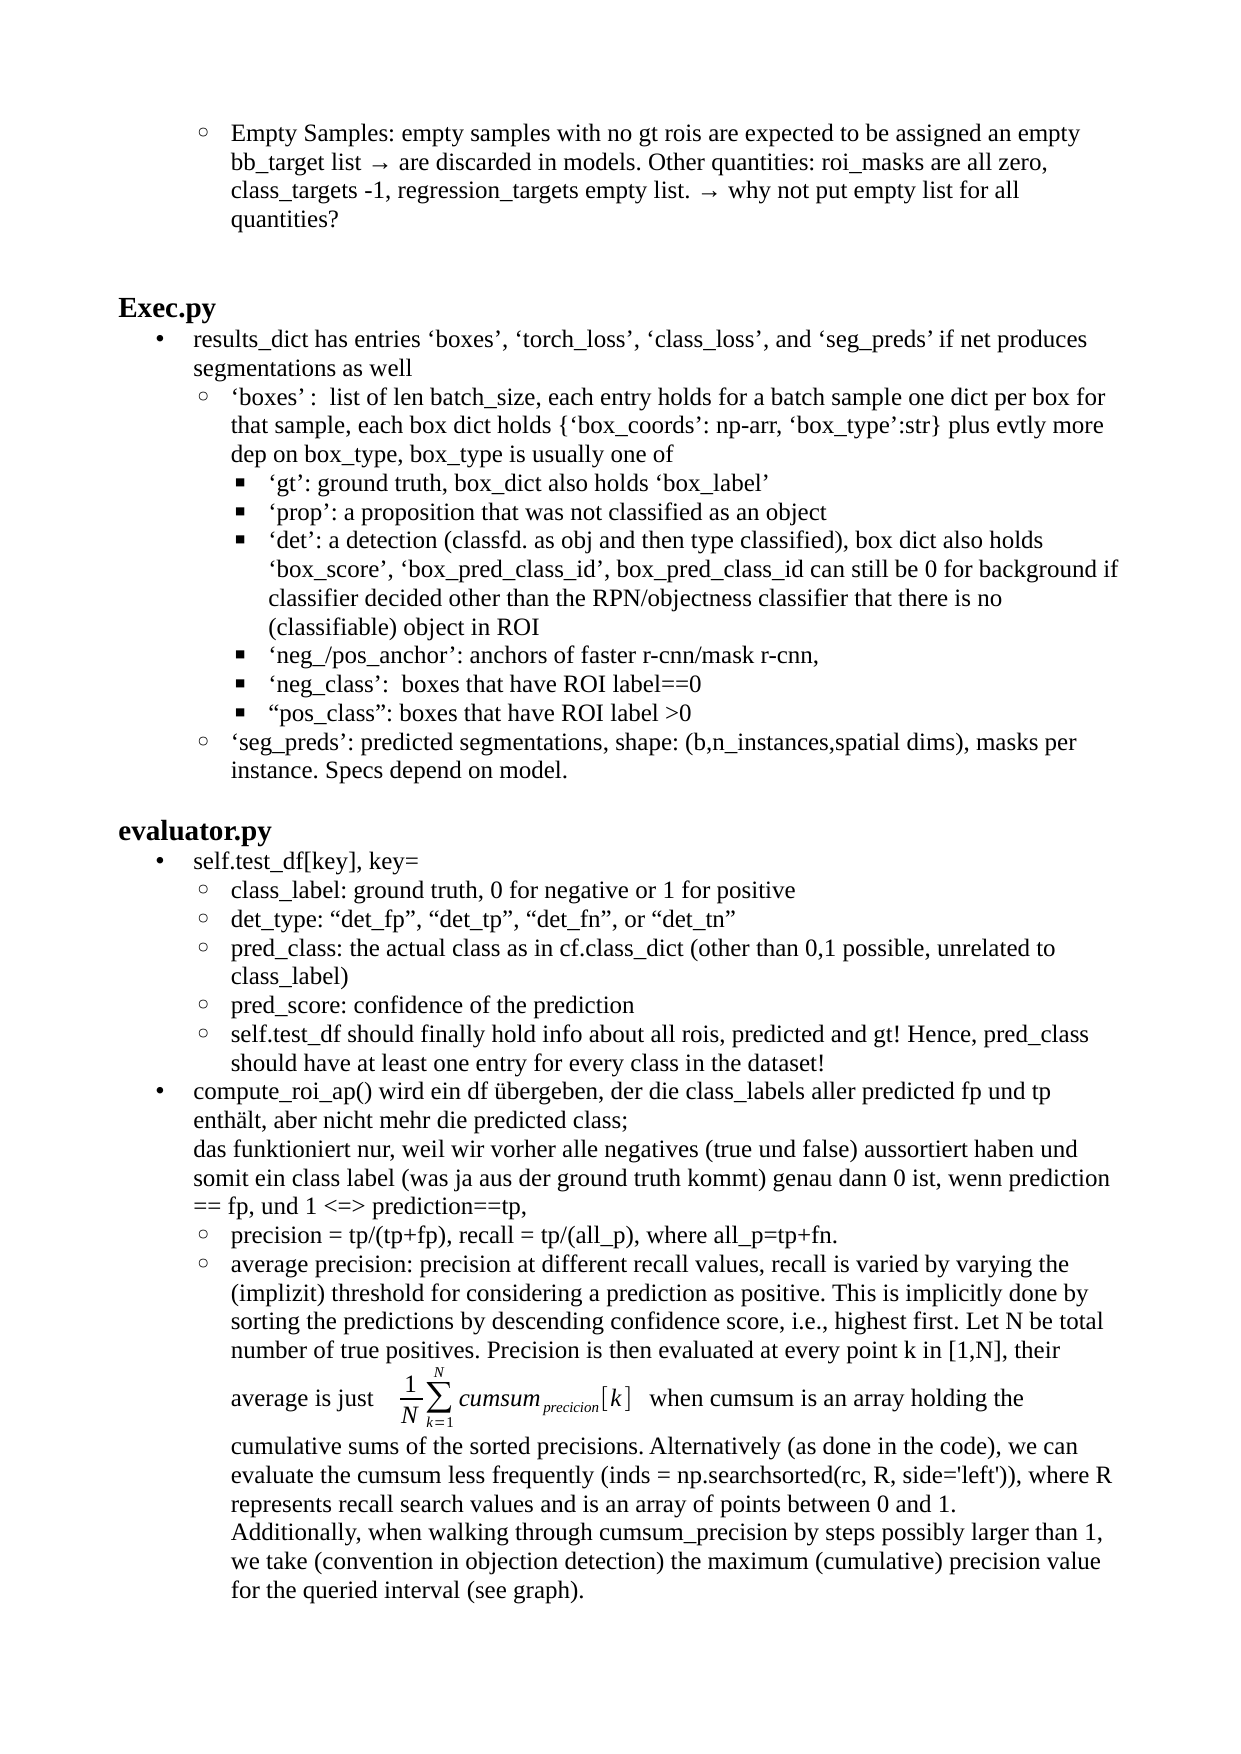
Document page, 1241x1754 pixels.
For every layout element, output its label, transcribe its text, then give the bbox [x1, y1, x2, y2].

list average precision: precision at different recall values, recall is varied by varying the (implizit) threshold for considering a prediction as positive. This is implicitly done by sorting the predictions by descending confidence score, i.e., highest first. Let N be total number of true positives. Precision is then evaluated at every point k in [1,N], their average is just when cumsum is an array holding the cumulative sums of the sorted precisions. Alternatively (as done in the code), we can evaluate the cumsum less frequently (inds = np.searchsorted(rc, R, side='left')), where R represents recall search values and is an array of points between 0 and 1. [193, 1249, 1122, 1517]
list ‘boxes’ : list of len batch_size, each entry holds for a batch sample one dict per box for that sample, each box dict holds {‘box_coords’: np-arr, ‘box_type’:str} plus evtly more dep on box_type, box_type is usually one of [193, 382, 1122, 468]
list ‘det’: a detection (classfd. as obj and then type classified), box dict also holds ‘box_score’, ‘box_pred_class_id’, box_pred_class_id can still be 0 for background if classifier decided other than the RPN/objectness classifier that there is no (classifiable) object in ROI [231, 525, 1122, 640]
list ‘gt’: ground truth, box_dict also holds ‘box_label’ [231, 468, 1122, 497]
list pred_score: confidence of the prediction [193, 990, 1122, 1019]
list “pos_class”: boxes that have ROI label >0 [231, 698, 1122, 727]
list Additionally, when walking through cumsum_precision by steps possibly larger than 1, we take (convention in objection detection) the maximum (cumulative) precision value for the queried interval (see graph). [193, 1517, 1122, 1604]
list ‘neg_class’: boxes that have ROI label==0 [231, 669, 1122, 698]
list ‘seg_preds’: predicted segmentations, shape: (b,n_instances,spatial dims), masks per instance. Specs depend on model. [193, 727, 1122, 784]
list results_dict has entries ‘boxes’, ‘torch_loss’, ‘class_loss’, and ‘seg_preds’ if net produces segmentations as well [156, 324, 1122, 382]
list self.test_df[key], key= [156, 846, 1122, 875]
text evaluator.py [118, 813, 1122, 846]
list class_label: ground truth, 0 for negative or 1 for positive [193, 875, 1122, 904]
list det_type: “det_fp”, “det_tp”, “det_fn”, or “det_tn” [193, 904, 1122, 933]
list self.test_df should finally hold info about all rois, predicted and gt! Hence, pred_class should have at least one entry for every class in the dataset! [193, 1019, 1122, 1076]
list ‘neg_/pos_anchor’: anchors of faster r-cnn/mask r-cnn, [231, 640, 1122, 669]
list pred_class: the actual class as in cf.class_dict (other than 0,1 possible, unrelated to class_label) [193, 933, 1122, 990]
list das funktioniert nur, weil wir vorher alle negatives (true und false) aussortiert haben und somit ein class label (was ja aus der ground truth kommt) genau dann 0 ist, wenn prediction == fp, und 1 <=> prediction==tp, [156, 1134, 1122, 1220]
list ‘prop’: a proposition that was not classified as an object [231, 497, 1122, 525]
list Empty Samples: empty samples with no gt rois are expected to be assigned an empty bb_target list → are discarded in models. Other quantities: roi_masks are all zero, class_targets -1, regression_targets empty list. → why not put empty list for all quantities? [193, 118, 1122, 233]
text Exec.py [118, 291, 1122, 324]
list compute_roi_ap() wird ein df übergeben, der die class_labels aller predicted fp und tp enthält, aber nicht mehr die predicted class; [156, 1076, 1122, 1134]
list precision = tp/(tp+fp), recall = tp/(all_p), where all_p=tp+fn. [193, 1220, 1122, 1249]
